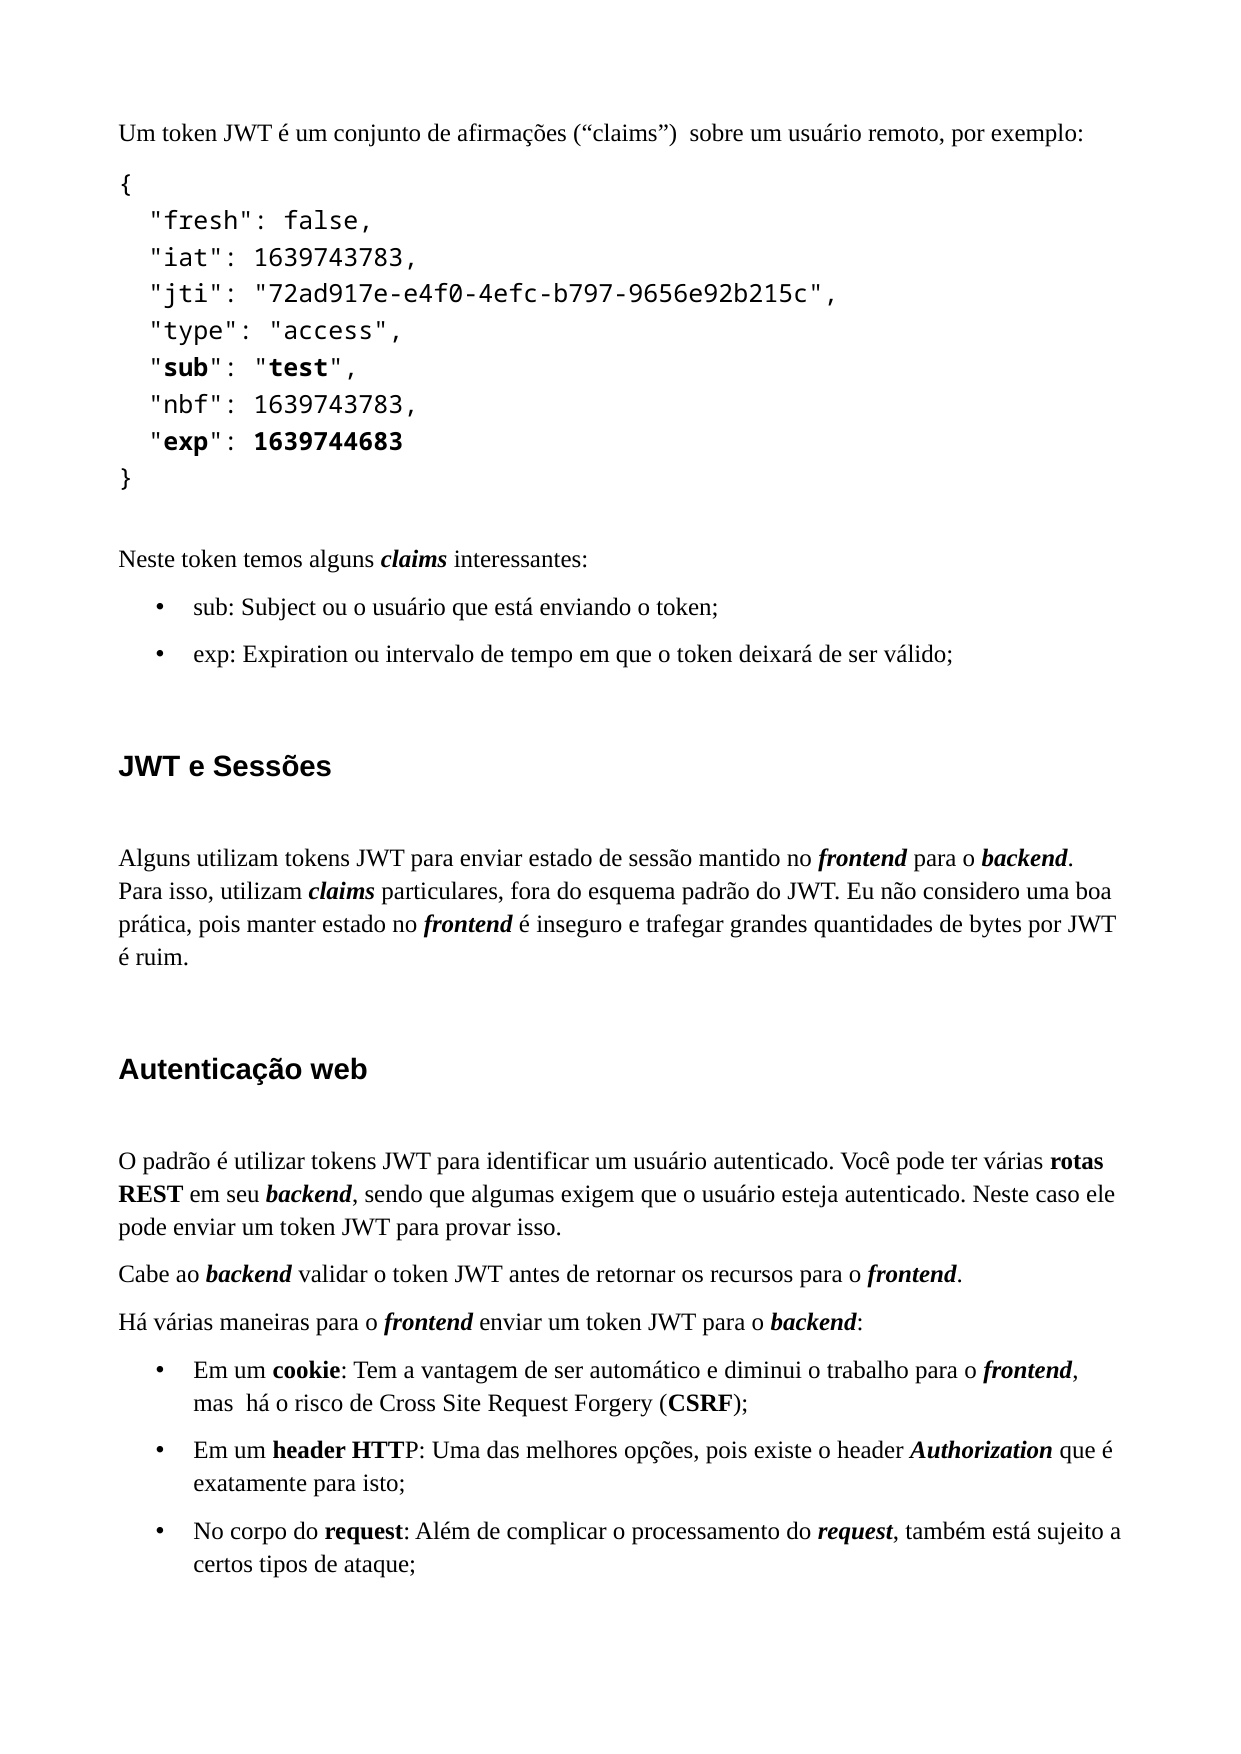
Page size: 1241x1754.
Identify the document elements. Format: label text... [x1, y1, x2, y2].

list exp: Expiration ou intervalo de tempo em que o token deixará de ser válido; [156, 639, 1122, 668]
text Cabe ao backend validar o token JWT antes de retornar os recursos para o frontend. [118, 1259, 1122, 1288]
list Em um header HTTP: Uma das melhores opções, pois existe o header Authorization que é exatamente para isto; [156, 1435, 1122, 1497]
text } [118, 460, 1122, 494]
text { [118, 166, 1122, 200]
text "fresh": false, [118, 202, 1122, 237]
text "jti": "72ad917e-e4f0-4efc-b797-9656e92b215c", [118, 276, 1122, 310]
list No corpo do request: Além de complicar o processamento do request, também está sujeito a certos tipos de ataque; [156, 1516, 1122, 1578]
text "nbf": 1639743783, [118, 386, 1122, 420]
text "iat": 1639743783, [118, 239, 1122, 273]
text Um token JWT é um conjunto de afirmações (“claims”) sobre um usuário remoto, por exemplo: [118, 118, 1122, 147]
text Neste token temos alguns claims interessantes: [118, 544, 1122, 573]
text Há várias maneiras para o frontend enviar um token JWT para o backend: [118, 1307, 1122, 1336]
text "exp": 1639744683 [118, 423, 1122, 457]
subtitle Autenticação web [118, 1052, 1122, 1086]
list sub: Subject ou o usuário que está enviando o token; [156, 592, 1122, 621]
subtitle JWT e Sessões [118, 749, 1122, 783]
text O padrão é utilizar tokens JWT para identificar um usuário autenticado. Você pode ter várias rotas REST em seu backend, sendo que algumas exigem que o usuário esteja autenticado. Neste caso ele pode enviar um token JWT para provar isso. [118, 1146, 1122, 1241]
text "type": "access", [118, 313, 1122, 347]
text "sub": "test", [118, 349, 1122, 384]
list Em um cookie: Tem a vantagem de ser automático e diminui o trabalho para o frontend, mas há o risco de Cross Site Request Forgery (CSRF); [156, 1355, 1122, 1416]
text Alguns utilizam tokens JWT para enviar estado de sessão mantido no frontend para o backend. Para isso, utilizam claims particulares, fora do esquema padrão do JWT. Eu não considero uma boa prática, pois manter estado no frontend é inseguro e trafegar grandes quantidades de bytes por JWT é ruim. [118, 843, 1122, 971]
